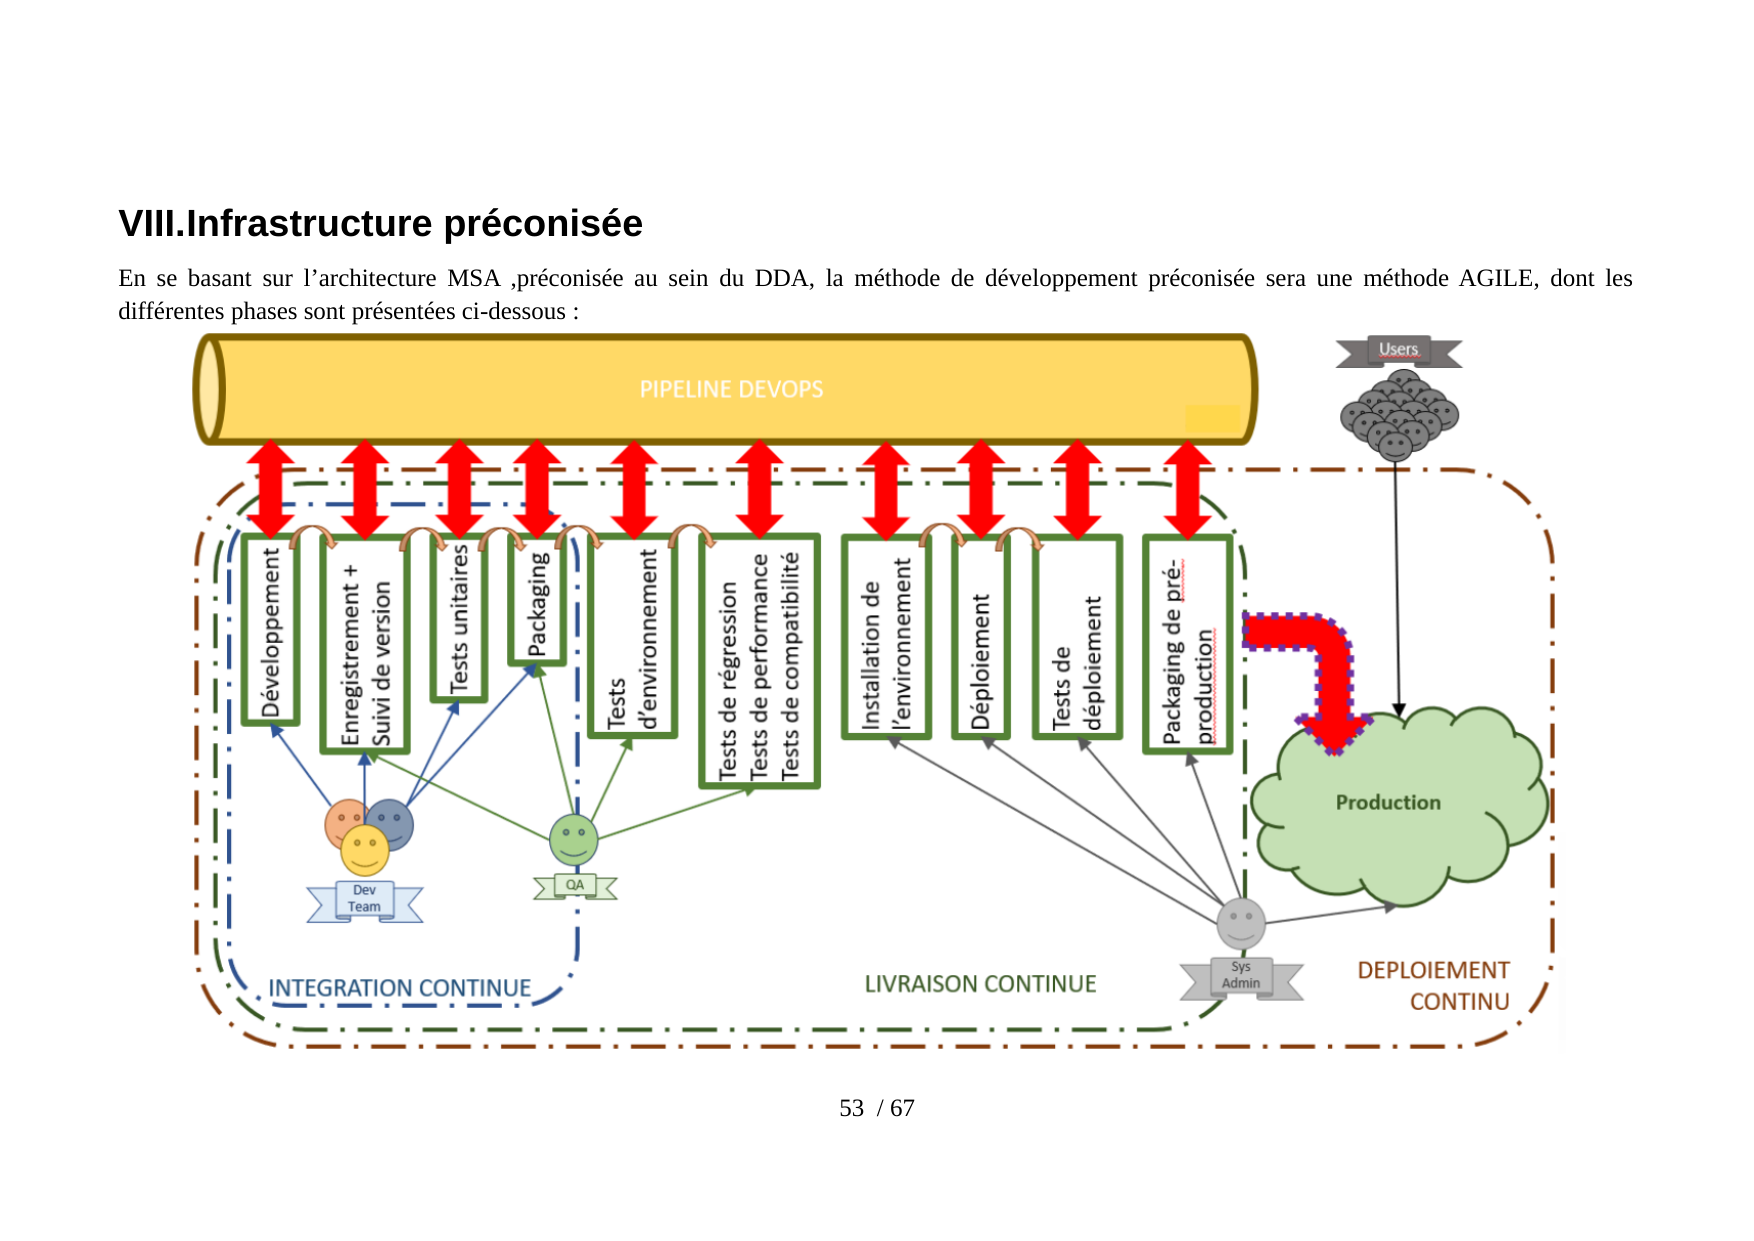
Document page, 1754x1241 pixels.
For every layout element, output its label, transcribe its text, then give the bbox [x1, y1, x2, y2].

picture [187, 329, 1567, 1054]
subtitle Infrastructure préconisée [118, 201, 1636, 245]
text En se basant sur l’architecture MSA ,préconisée au sein du DDA, la méthode de développement préconisée sera une méthode AGILE, dont les différentes phases sont présentées ci-dessous : [118, 263, 1636, 325]
